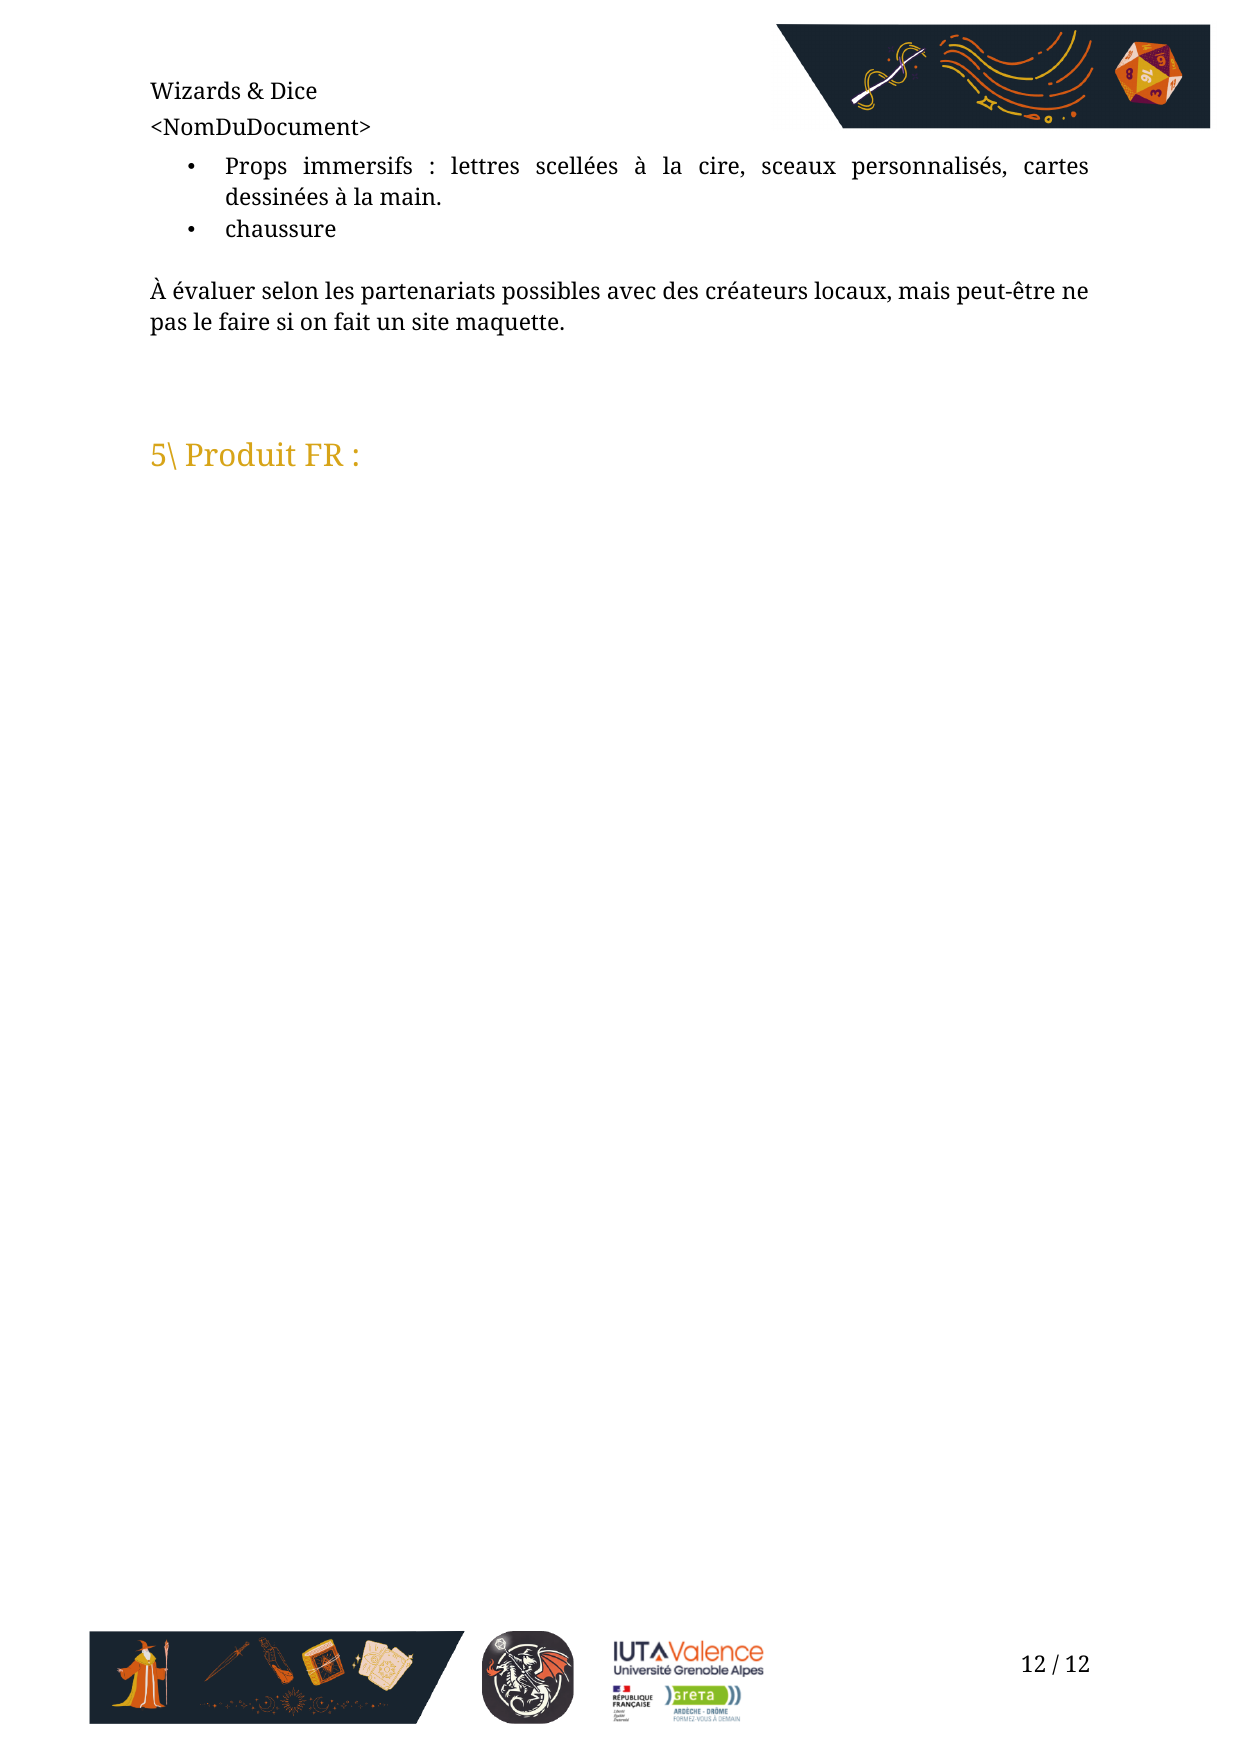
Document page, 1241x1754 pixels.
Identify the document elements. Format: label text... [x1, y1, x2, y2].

list Props immersifs : lettres scellées à la cire, sceaux personnalisés, cartes dessinées à la main. [187, 150, 1090, 212]
subtitle 5\ Produit FR : [150, 433, 1090, 476]
list chaussure [187, 212, 1090, 244]
picture [81, 1620, 788, 1733]
text À évaluer selon les partenariats possibles avec des créateurs locaux, mais peut-être ne pas le faire si on fait un site maquette. [150, 275, 1090, 337]
picture [771, 21, 1218, 131]
